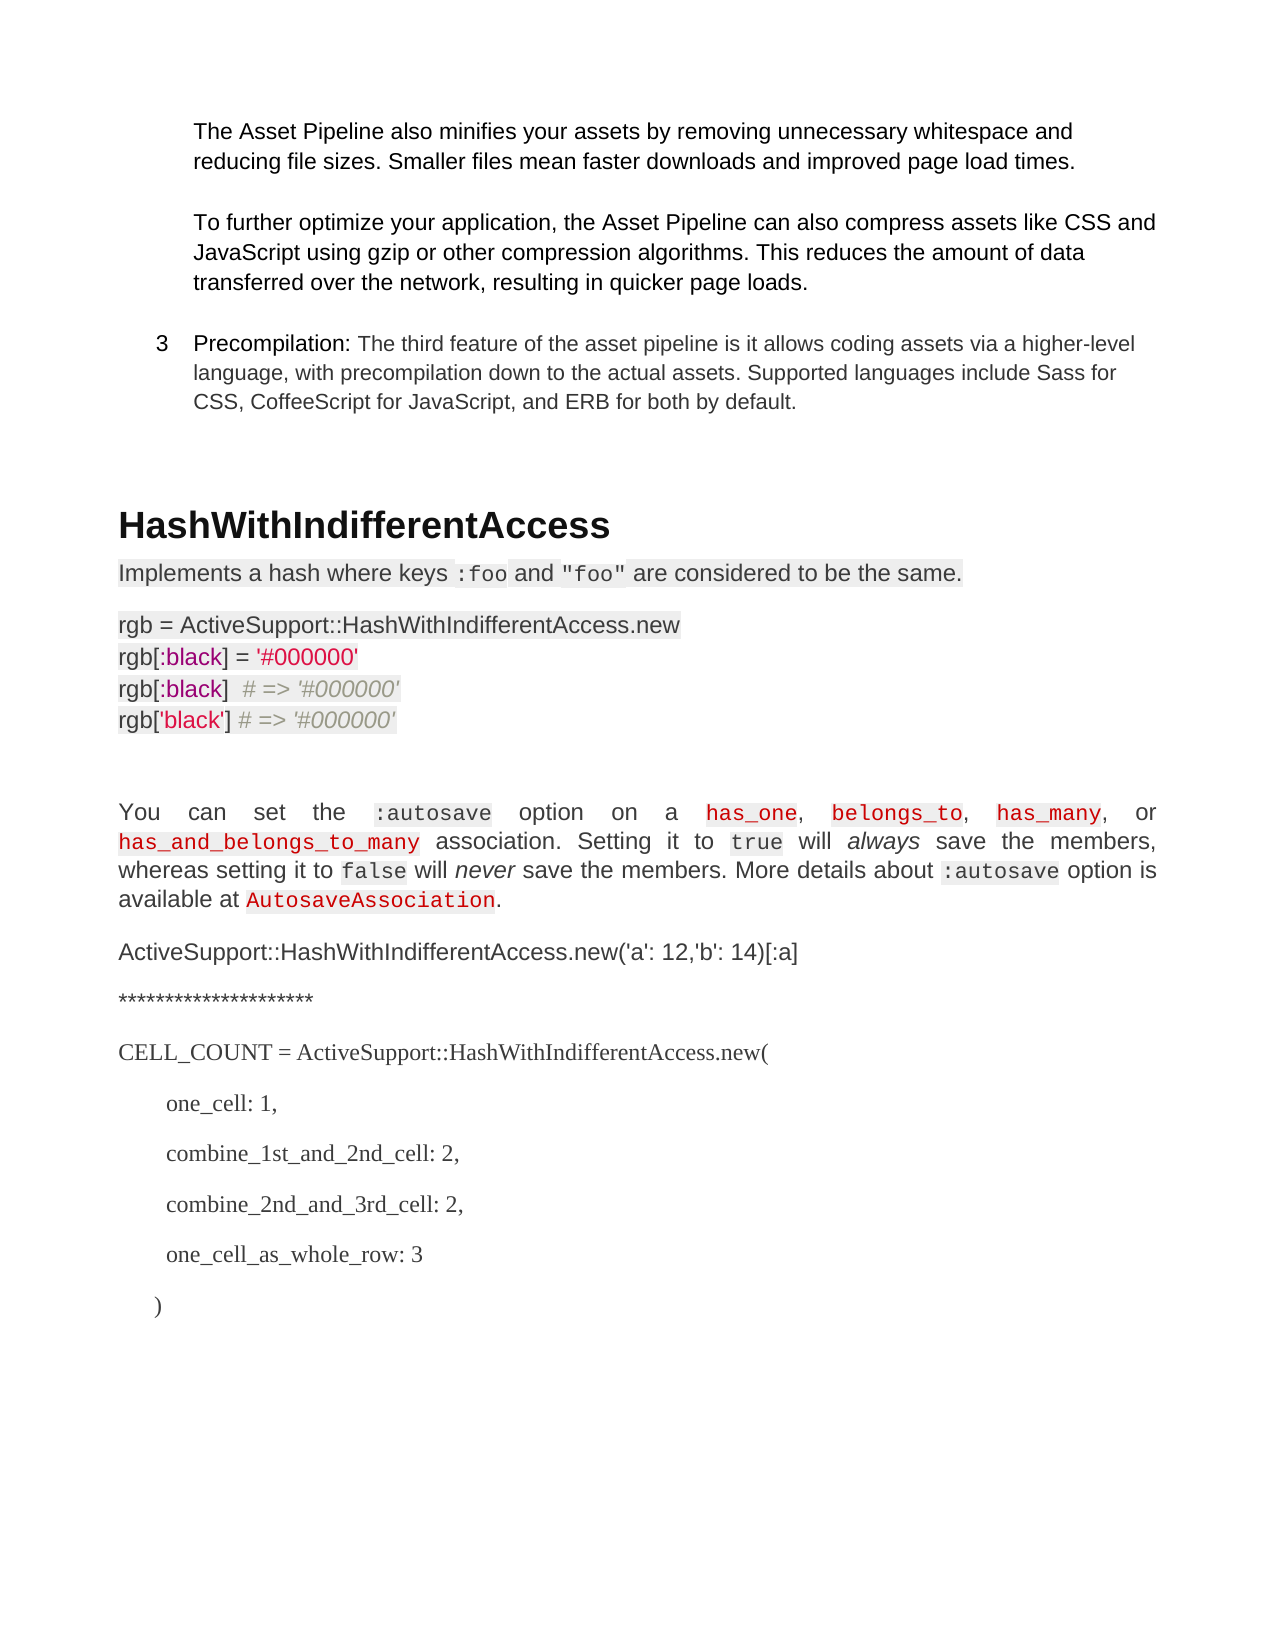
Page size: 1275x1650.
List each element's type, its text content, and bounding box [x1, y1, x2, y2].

text combine_1st_and_2nd_cell: 2, [118, 1139, 1157, 1167]
text Implements a hash where keys :foo and "foo" are considered to be the same. [118, 559, 1157, 588]
text You can set the :autosave option on a has_one, belongs_to, has_many, or has_and_belongs_to_many association. Setting it to true will always save the members, whereas setting it to false will never save the members. More details about :autosave option is available at AutosaveAssociation. [118, 798, 1157, 914]
text ActiveSupport::HashWithIndifferentAccess.new('a': 12,'b': 14)[:a] [118, 937, 1157, 965]
text one_cell_as_whole_row: 3 [118, 1241, 1157, 1268]
text rgb[:black] = '#000000' [118, 643, 1157, 670]
text rgb = ActiveSupport::HashWithIndifferentAccess.new [118, 611, 1157, 639]
text CELL_COUNT = ActiveSupport::HashWithIndifferentAccess.new( [118, 1038, 1157, 1066]
list The Asset Pipeline also minifies your assets by removing unnecessary whitespace and reducing file sizes. Smaller files mean faster downloads and improved page load times. To further optimize your application, the Asset Pipeline can also compress assets like CSS and JavaScript using gzip or other compression algorithms. This reduces the amount of data transferred over the network, resulting in quicker page loads. [156, 118, 1157, 296]
text rgb[:black] # => '#000000' [118, 674, 1157, 702]
text one_cell: 1, [118, 1089, 1157, 1117]
subtitle HashWithIndifferentAccess [118, 503, 1157, 547]
text rgb['black'] # => '#000000' [118, 706, 1157, 734]
list Precompilation: The third feature of the asset pipeline is it allows coding assets via a higher-level language, with precompilation down to the actual assets. Supported languages include Sass for CSS, CoffeeScript for JavaScript, and ERB for both by default. [156, 329, 1157, 414]
text ) [118, 1291, 1157, 1319]
text combine_2nd_and_3rd_cell: 2, [118, 1190, 1157, 1218]
text ********************* [118, 988, 1157, 1016]
